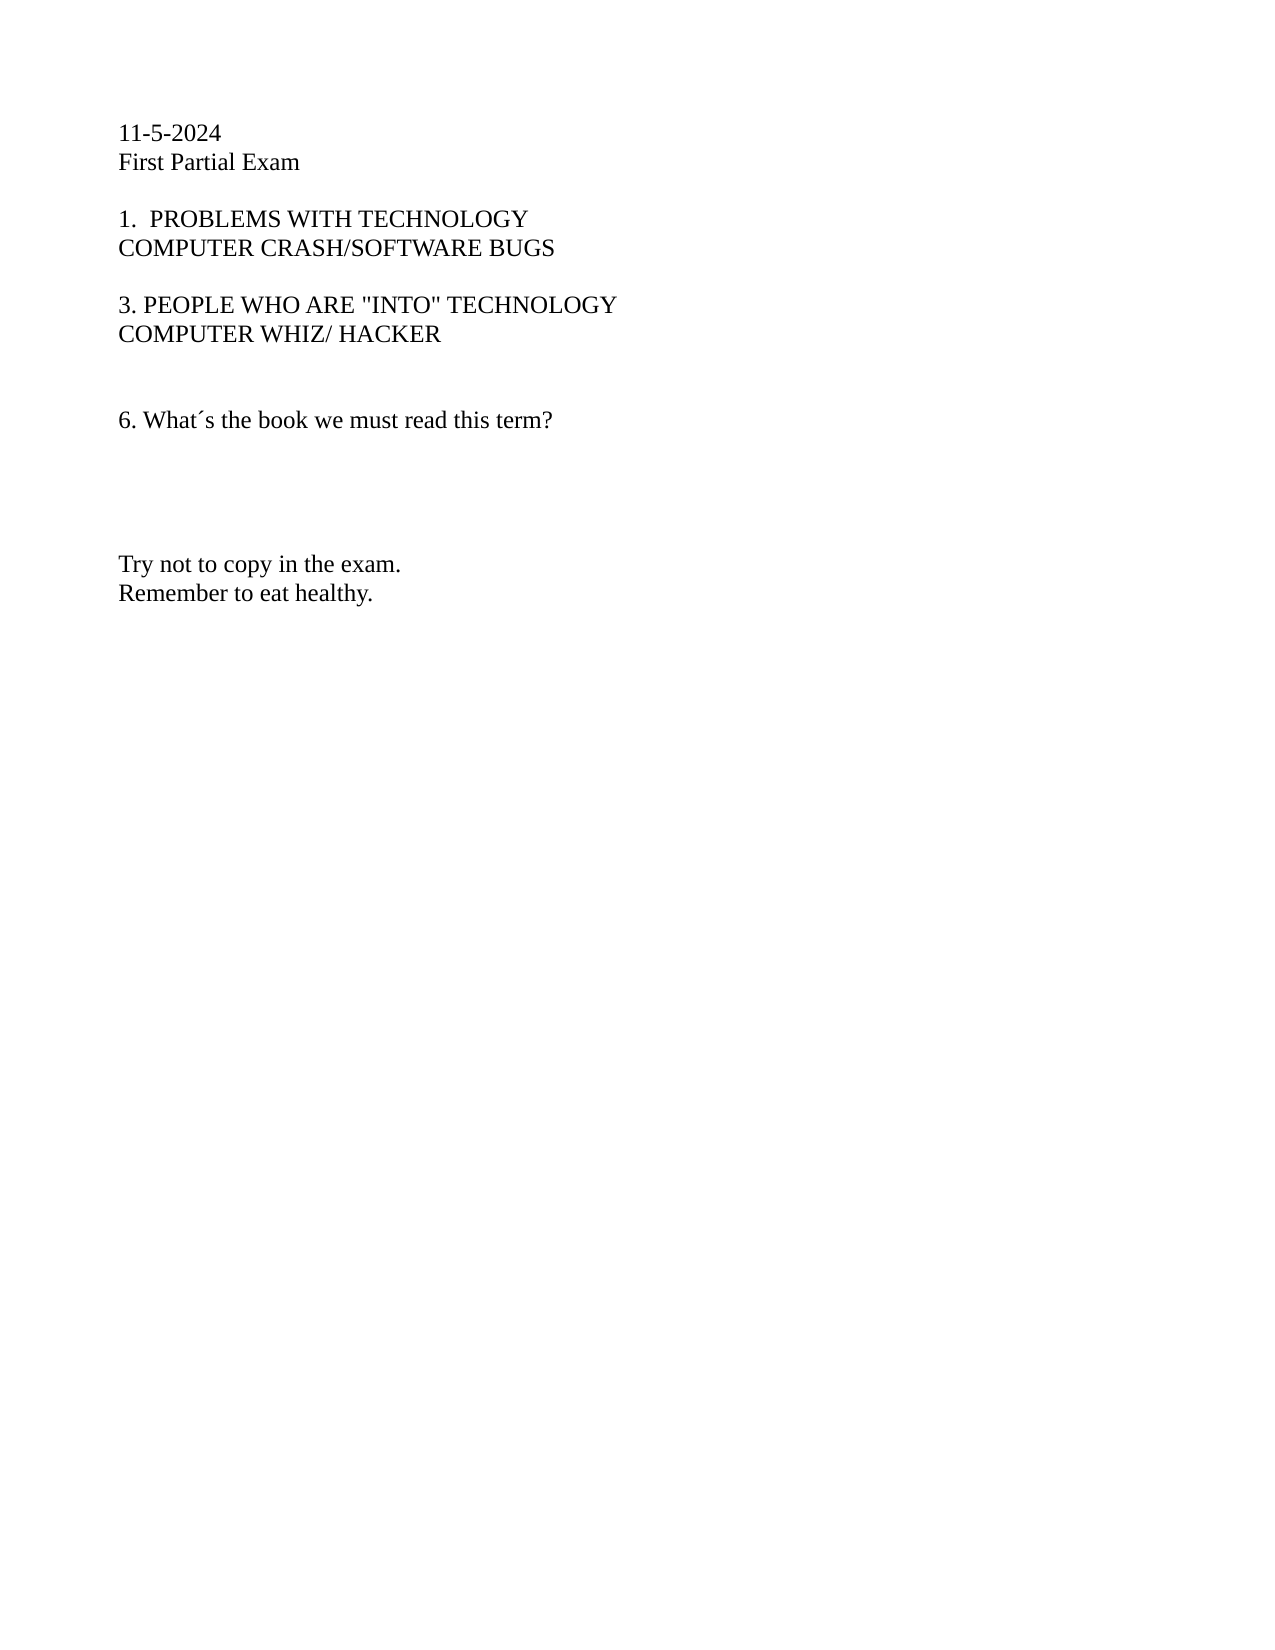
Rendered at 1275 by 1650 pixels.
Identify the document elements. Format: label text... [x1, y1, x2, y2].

text 6. What´s the book we must read this term? [118, 406, 1157, 434]
text 11-5-2024 [118, 118, 1157, 147]
text COMPUTER WHIZ/ HACKER [118, 319, 1157, 348]
text Remember to eat healthy. [118, 578, 1157, 607]
text COMPUTER CRASH/SOFTWARE BUGS [118, 233, 1157, 262]
text Try not to copy in the exam. [118, 549, 1157, 578]
text First Partial Exam [118, 147, 1157, 176]
text 1. PROBLEMS WITH TECHNOLOGY [118, 204, 1157, 233]
text 3. PEOPLE WHO ARE "INTO" TECHNOLOGY [118, 291, 1157, 319]
